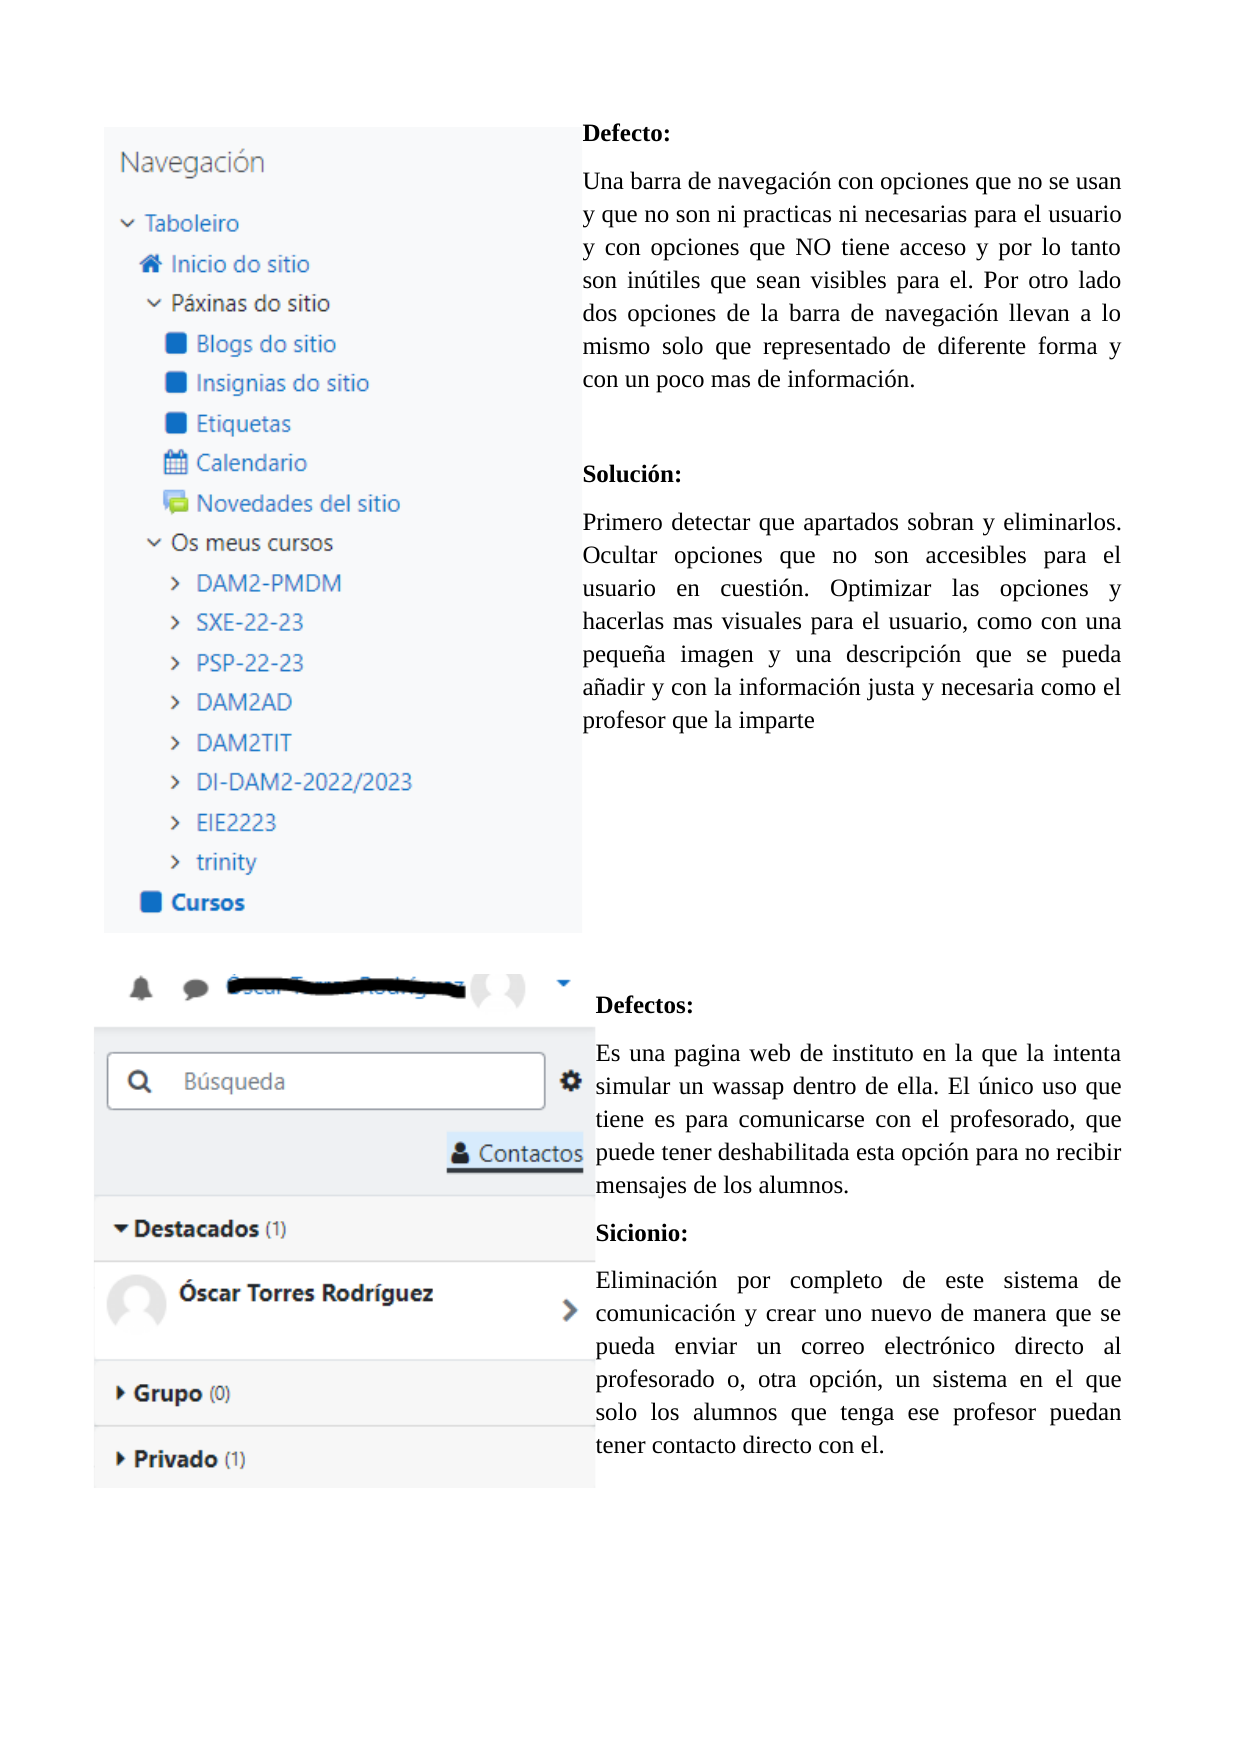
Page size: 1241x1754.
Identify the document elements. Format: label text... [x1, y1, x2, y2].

text Una barra de navegación con opciones que no se usan y que no son ni practicas ni necesarias para el usuario y con opciones que NO tiene acceso y por lo tanto son inútiles que sean visibles para el. Por otro lado dos opciones de la barra de navegación llevan a lo mismo solo que representado de diferente forma y con un poco mas de información. [583, 166, 1122, 393]
text Solución: [583, 459, 1122, 488]
text Defecto: [118, 118, 1122, 147]
picture [93, 974, 596, 1488]
picture [104, 127, 583, 933]
text Eliminación por completo de este sistema de comunicación y crear uno nuevo de manera que se pueda enviar un correo electrónico directo al profesorado o, otra opción, un sistema en el que solo los alumnos que tenga ese profesor puedan tener contacto directo con el. [596, 1265, 1122, 1459]
text Primero detectar que apartados sobran y eliminarlos. Ocultar opciones que no son accesibles para el usuario en cuestión. Optimizar las opciones y hacerlas mas visuales para el usuario, como con una pequeña imagen y una descripción que se pueda añadir y con la información justa y necesaria como el profesor que la imparte [583, 507, 1122, 733]
text Es una pagina web de instituto en la que la intenta simular un wassap dentro de ella. El único uso que tiene es para comunicarse con el profesorado, que puede tener deshabilitada esta opción para no recibir mensajes de los alumnos. [596, 1038, 1122, 1199]
text Sicionio: [596, 1218, 1122, 1246]
text Defectos: [596, 990, 1122, 1019]
